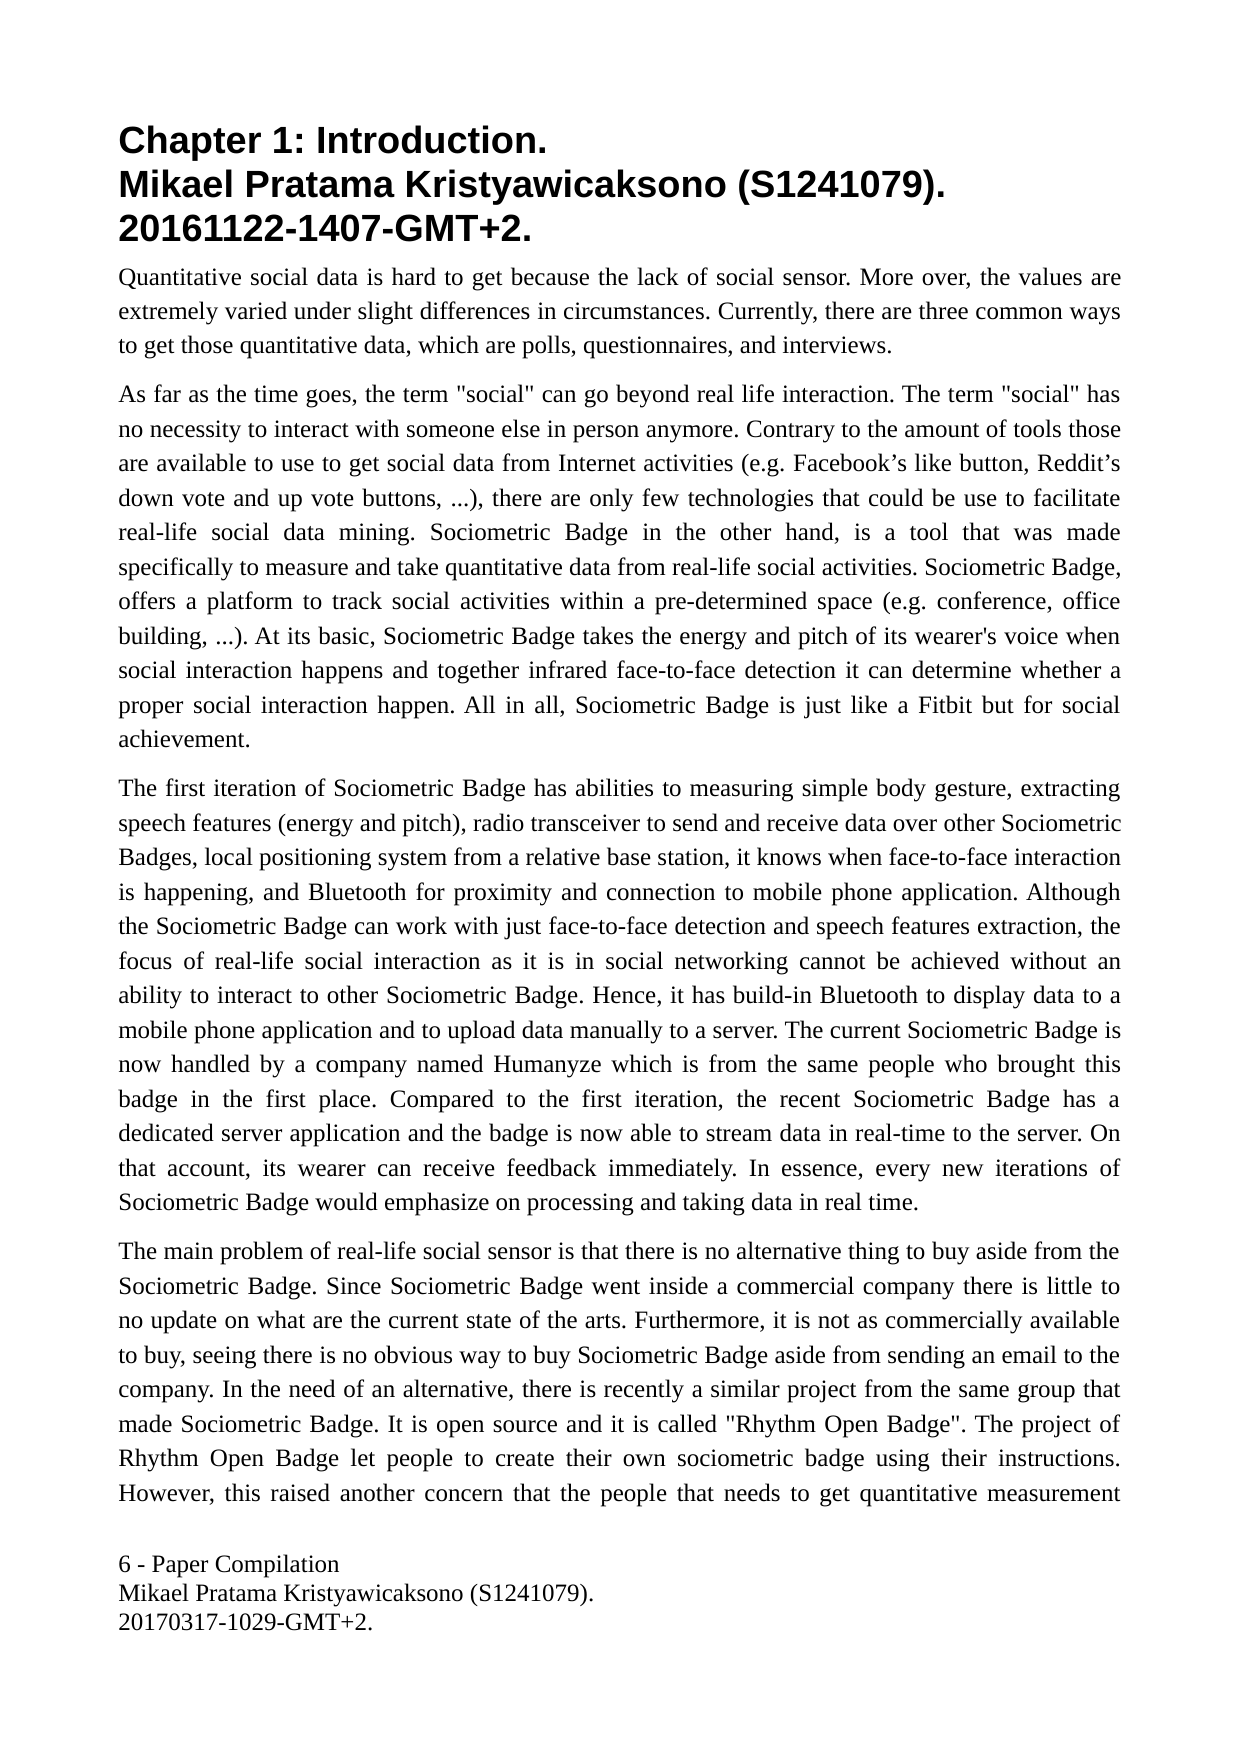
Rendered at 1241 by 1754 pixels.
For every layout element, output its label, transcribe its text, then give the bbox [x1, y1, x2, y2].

text The main problem of real-life social sensor is that there is no alternative thing to buy aside from the Sociometric Badge. Since Sociometric Badge went inside a commercial company there is little to no update on what are the current state of the arts. Furthermore, it is not as commercially available to buy, seeing there is no obvious way to buy Sociometric Badge aside from sending an email to the company. In the need of an alternative, there is recently a similar project from the same group that made Sociometric Badge. It is open source and it is called "Rhythm Open Badge". The project of Rhythm Open Badge let people to create their own sociometric badge using their instructions. However, this raised another concern that the people that needs to get quantitative measurement [118, 1236, 1122, 1506]
text As far as the time goes, the term "social" can go beyond real life interaction. The term "social" has no necessity to interact with someone else in person anymore. Contrary to the amount of tools those are available to use to get social data from Internet activities (e.g. Facebook’s like button, Reddit’s down vote and up vote buttons, ...), there are only few technologies that could be use to facilitate real-life social data mining. Sociometric Badge in the other hand, is a tool that was made specifically to measure and take quantitative data from real-life social activities. Sociometric Badge, offers a platform to track social activities within a pre-determined space (e.g. conference, office building, ...). At its basic, Sociometric Badge takes the energy and pitch of its wearer's voice when social interaction happens and together infrared face-to-face detection it can determine whether a proper social interaction happen. All in all, Sociometric Badge is just like a Fitbit but for social achievement. [118, 379, 1122, 753]
text Quantitative social data is hard to get because the lack of social sensor. More over, the values are extremely varied under slight differences in circumstances. Currently, there are three common ways to get those quantitative data, which are polls, questionnaires, and interviews. [118, 262, 1122, 359]
text The first iteration of Sociometric Badge has abilities to measuring simple body gesture, extracting speech features (energy and pitch), radio transceiver to send and receive data over other Sociometric Badges, local positioning system from a relative base station, it knows when face-to-face interaction is happening, and Bluetooth for proximity and connection to mobile phone application. Although the Sociometric Badge can work with just face-to-face detection and speech features extraction, the focus of real-life social interaction as it is in social networking cannot be achieved without an ability to interact to other Sociometric Badge. Hence, it has build-in Bluetooth to display data to a mobile phone application and to upload data manually to a server. The current Sociometric Badge is now handled by a company named Humanyze which is from the same people who brought this badge in the first place. Compared to the first iteration, the recent Sociometric Badge has a dedicated server application and the badge is now able to stream data in real-time to the server. On that account, its wearer can receive feedback immediately. In essence, every new iterations of Sociometric Badge would emphasize on processing and taking data in real time. [118, 773, 1122, 1216]
subtitle Chapter 1: Introduction. Mikael Pratama Kristyawicaksono (S1241079). 20161122-1407-GMT+2. [118, 118, 1122, 249]
